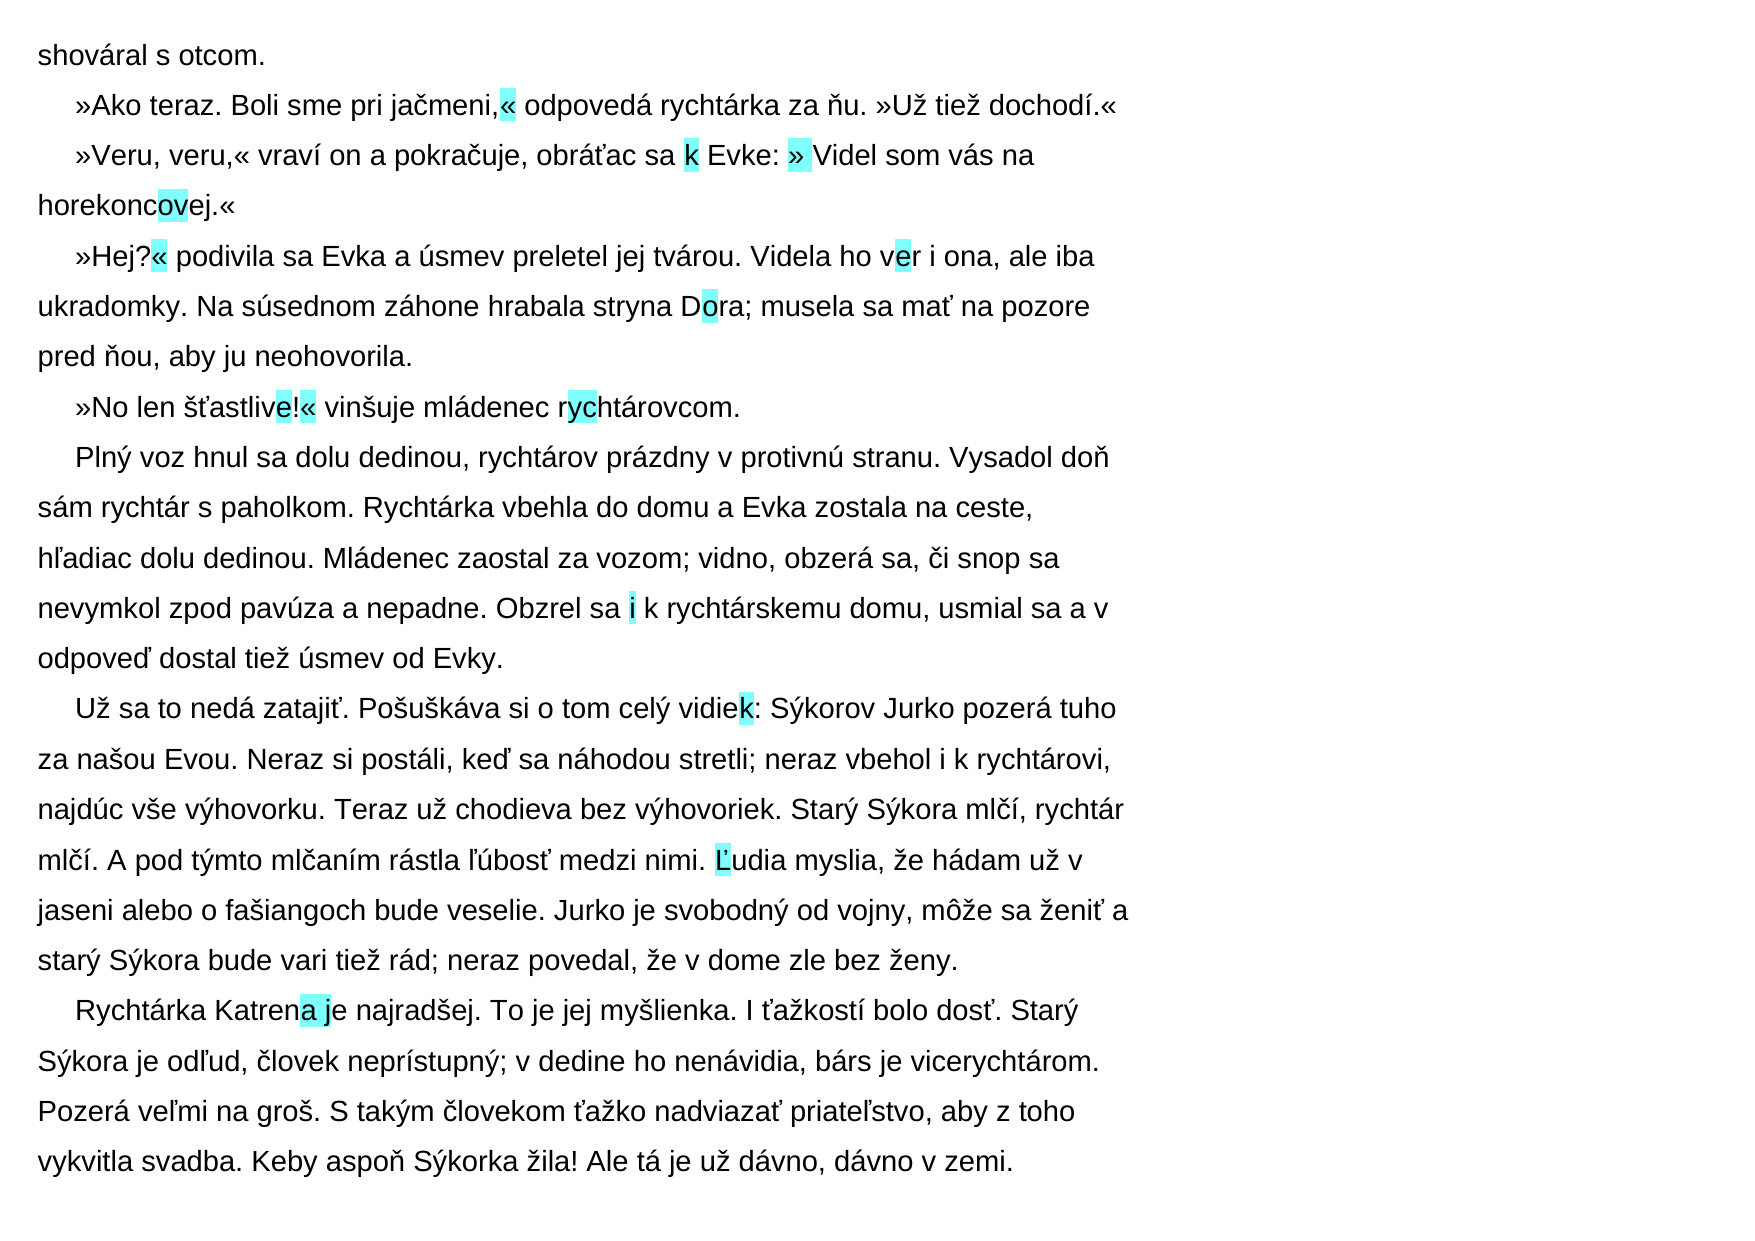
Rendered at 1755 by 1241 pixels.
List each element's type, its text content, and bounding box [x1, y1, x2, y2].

text shováral s otcom. [37, 37, 1130, 71]
text »No len šťastlive!« vinšuje mládenec rychtárovcom. [37, 390, 1130, 423]
text »Hej?« podivila sa Evka a úsmev preletel jej tvárou. Videla ho ver i ona, ale iba ukradomky. Na súsednom záhone hrabala stryna Dora; musela sa mať na pozore pred ňou, aby ju neohovorila. [37, 239, 1130, 373]
text Už sa to nedá zatajiť. Pošuškáva si o tom celý vidiek: Sýkorov Jurko pozerá tuho za našou Evou. Neraz si postáli, keď sa náhodou stretli; neraz vbehol i k rychtárovi, najdúc vše výhovorku. Teraz už chodieva bez výhovoriek. Starý Sýkora mlčí, rychtár mlčí. A pod týmto mlčaním rástla ľúbosť medzi nimi. Ľudia myslia, že hádam už v jaseni alebo o fašiangoch bude veselie. Jurko je svobodný od vojny, môže sa ženiť a starý Sýkora bude vari tiež rád; neraz povedal, že v dome zle bez ženy. [37, 692, 1130, 977]
text Plný voz hnul sa dolu dedinou, rychtárov prázdny v protivnú stranu. Vysadol doň sám rychtár s paholkom. Rychtárka vbehla do domu a Evka zostala na ceste, hľadiac dolu dedinou. Mládenec zaostal za vozom; vidno, obzerá sa, či snop sa nevymkol zpod pavúza a nepadne. Obzrel sa i k rychtárskemu domu, usmial sa a v odpoveď dostal tiež úsmev od Evky. [37, 440, 1130, 675]
text »Veru, veru,« vraví on a pokračuje, obráťac sa k Evke: » Videl som vás na horekoncovej.« [37, 138, 1130, 222]
text Rychtárka Katrena je najradšej. To je jej myšlienka. I ťažkostí bolo dosť. Starý Sýkora je odľud, človek neprístupný; v dedine ho nenávidia, bárs je vicerychtárom. Pozerá veľmi na groš. S takým človekom ťažko nadviazať priateľstvo, aby z toho vykvitla svadba. Keby aspoň Sýkorka žila! Ale tá je už dávno, dávno v zemi. [37, 993, 1130, 1178]
text »Ako teraz. Boli sme pri jačmeni,« odpovedá rychtárka za ňu. »Už tiež dochodí.« [37, 88, 1130, 121]
